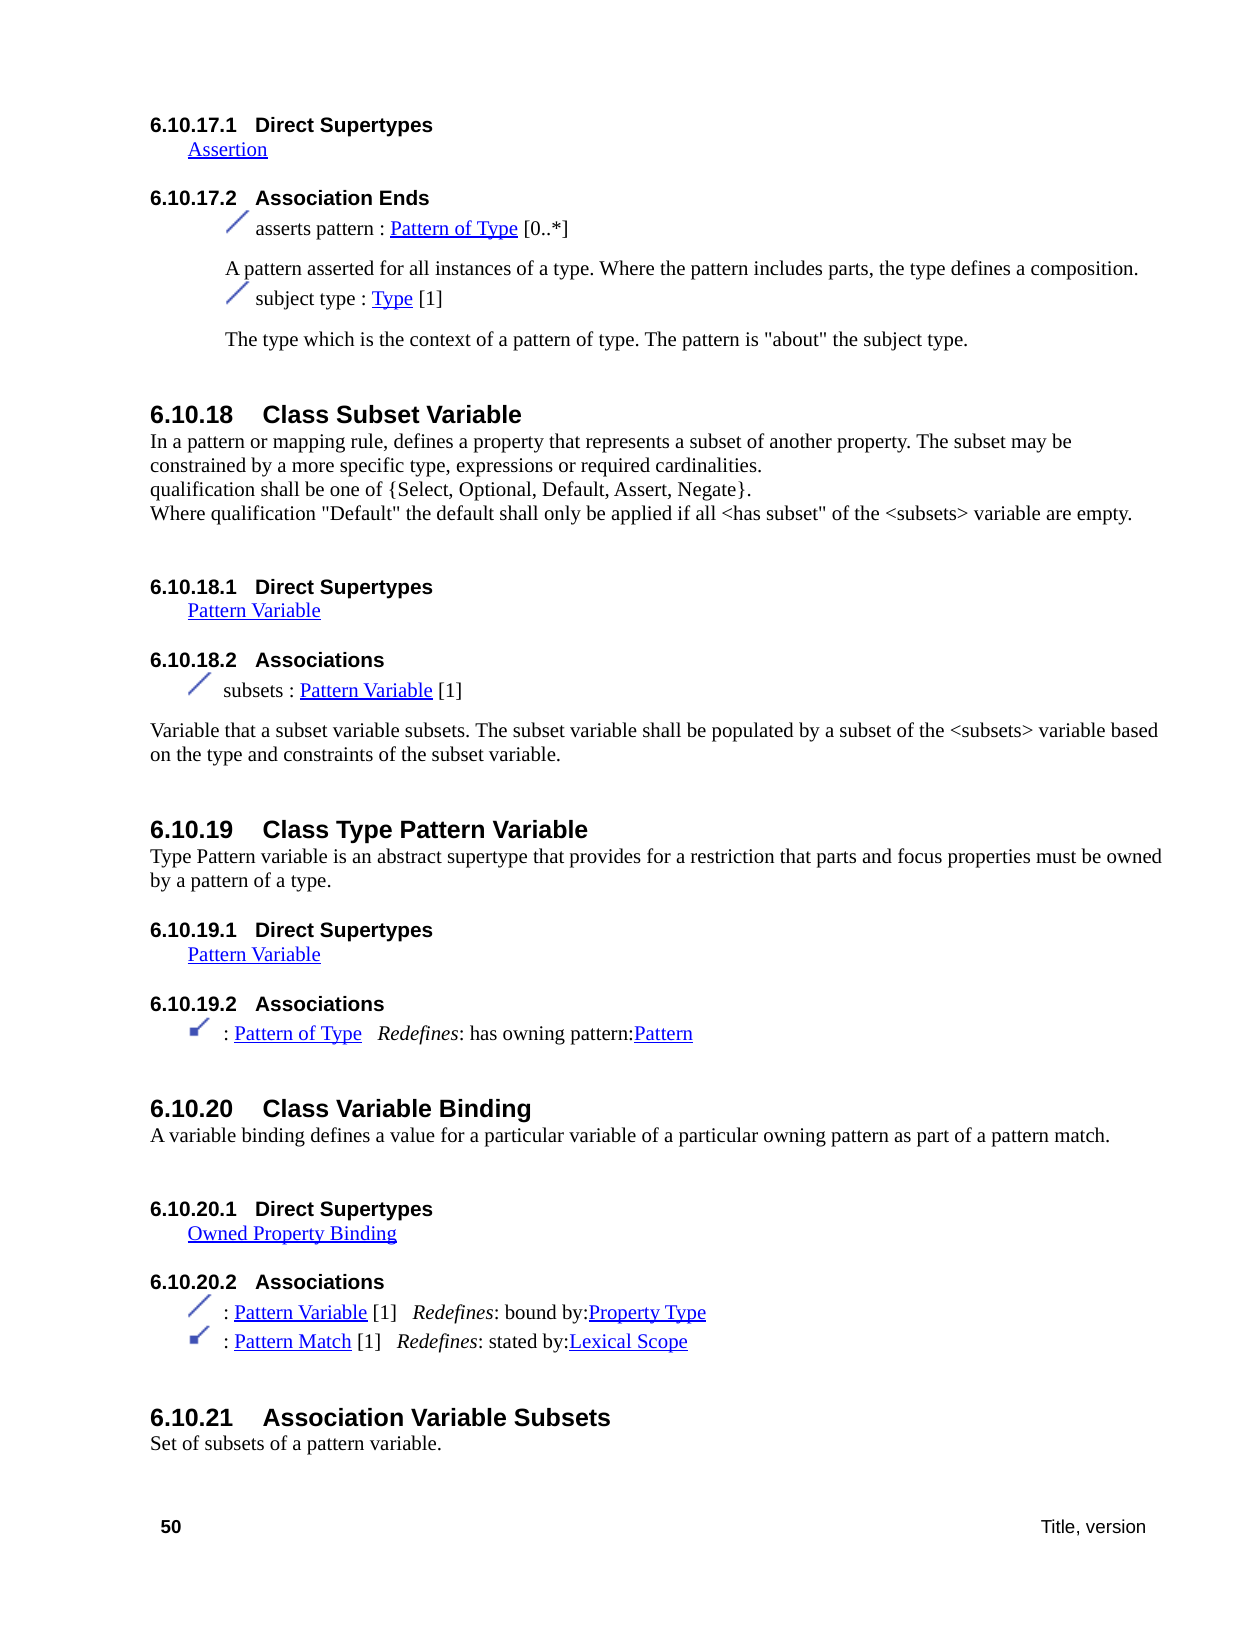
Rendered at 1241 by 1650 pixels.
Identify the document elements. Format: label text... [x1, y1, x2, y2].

subtitle Direct Supertypes [150, 112, 1165, 136]
picture [187, 1293, 213, 1319]
subtitle Class Subset Variable [150, 400, 1165, 429]
text Variable that a subset variable subsets. The subset variable shall be populated by a subset of the <subsets> variable based on the type and constraints of the subset variable. [150, 718, 1165, 766]
subtitle Associations [150, 991, 1165, 1015]
text asserts pattern : Pattern of Type [0..*] [150, 210, 1165, 240]
subtitle Association Variable Subsets [150, 1402, 1165, 1431]
text : Pattern Match [1] Redefines: stated by:Lexical Scope [187, 1324, 1165, 1353]
text Assertion [187, 136, 1165, 161]
picture [187, 671, 213, 697]
picture [187, 1323, 213, 1349]
text Set of subsets of a pattern variable. [150, 1431, 1165, 1455]
text subsets : Pattern Variable [1] [187, 672, 1165, 702]
text Type Pattern variable is an abstract supertype that provides for a restriction that parts and focus properties must be owned by a pattern of a type. [150, 844, 1165, 892]
text The type which is the context of a pattern of type. The pattern is "about" the subject type. [150, 327, 1165, 351]
subtitle Class Type Pattern Variable [150, 816, 1165, 844]
subtitle Association Ends [150, 186, 1165, 210]
text Pattern Variable [187, 598, 1165, 622]
subtitle Direct Supertypes [150, 918, 1165, 942]
subtitle Direct Supertypes [150, 574, 1165, 598]
text : Pattern of Type Redefines: has owning pattern:Pattern [187, 1015, 1165, 1045]
picture [187, 1015, 213, 1041]
subtitle Associations [150, 1270, 1165, 1294]
subtitle Associations [150, 648, 1165, 672]
text A pattern asserted for all instances of a type. Where the pattern includes parts, the type defines a composition. [150, 256, 1165, 280]
text subject type : Type [1] [150, 280, 1165, 310]
text Pattern Variable [187, 942, 1165, 966]
text In a pattern or mapping rule, defines a property that represents a subset of another property. The subset may be constrained by a more specific type, expressions or required cardinalities. qualification shall be one of {Select, Optional, Default, Assert, Negate}. Where qualification "Default" the default shall only be applied if all <has subset" of the <subsets> variable are empty. [150, 429, 1165, 549]
picture [225, 209, 251, 235]
subtitle Class Variable Binding [150, 1094, 1165, 1123]
picture [225, 280, 251, 306]
text : Pattern Variable [1] Redefines: bound by:Property Type [187, 1294, 1165, 1324]
text A variable binding defines a value for a particular variable of a particular owning pattern as part of a pattern match. [150, 1123, 1165, 1171]
text Owned Property Binding [187, 1221, 1165, 1244]
subtitle Direct Supertypes [150, 1197, 1165, 1221]
